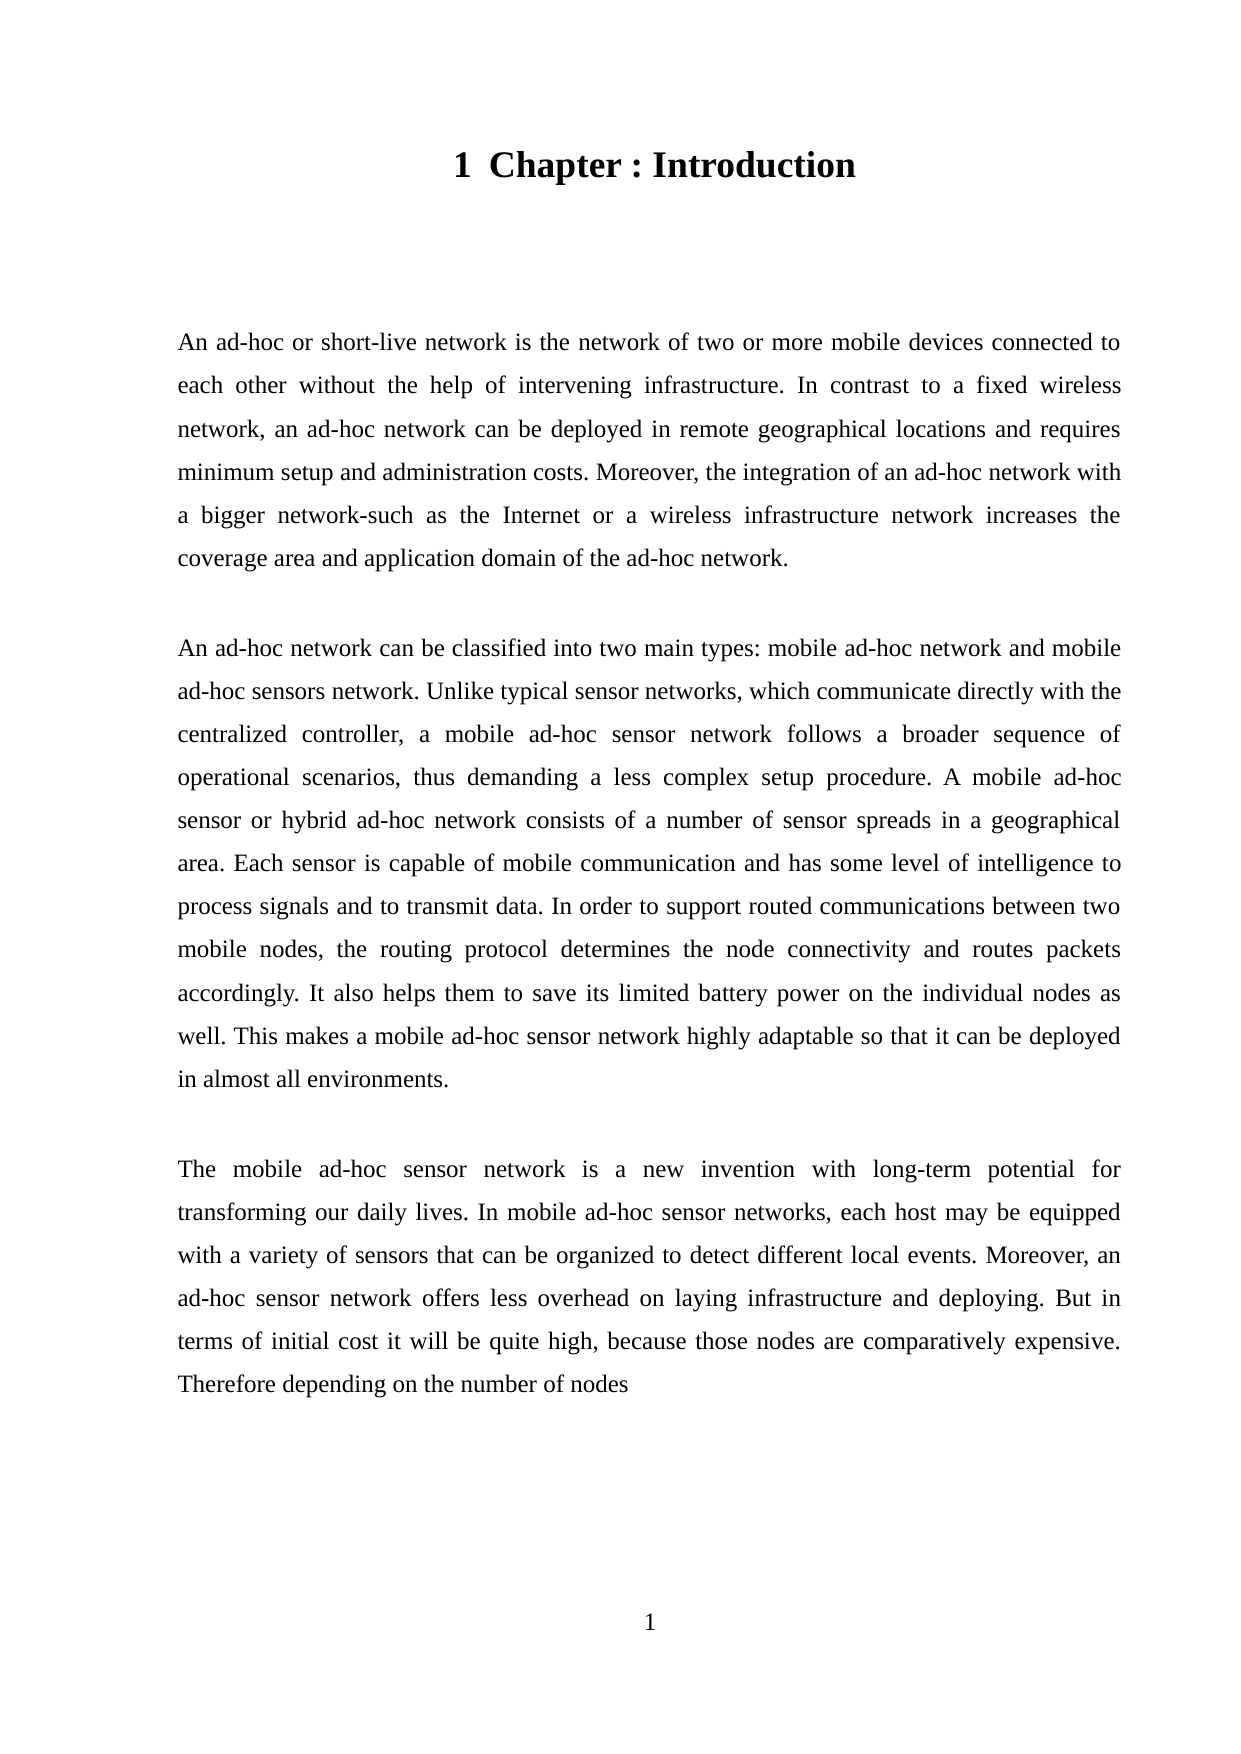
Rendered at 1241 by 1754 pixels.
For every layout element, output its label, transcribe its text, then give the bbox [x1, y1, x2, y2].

text An ad-hoc network can be classified into two main types: mobile ad-hoc network and mobile ad-hoc sensors network. Unlike typical sensor networks, which communicate directly with the centralized controller, a mobile ad-hoc sensor network follows a broader sequence of operational scenarios, thus demanding a less complex setup procedure. A mobile ad-hoc sensor or hybrid ad-hoc network consists of a number of sensor spreads in a geographical area. Each sensor is capable of mobile communication and has some level of intelligence to process signals and to transmit data. In order to support routed communications between two mobile nodes, the routing protocol determines the node connectivity and routes packets accordingly. It also helps them to save its limited battery power on the individual nodes as well. This makes a mobile ad-hoc sensor network highly adaptable so that it can be deployed in almost all environments. [177, 633, 1122, 1093]
text An ad-hoc or short-live network is the network of two or more mobile devices connected to each other without the help of intervening infrastructure. In contrast to a fixed wireless network, an ad-hoc network can be deployed in remote geographical locations and requires minimum setup and administration costs. Moreover, the integration of an ad-hoc network with a bigger network-such as the Internet or a wireless infrastructure network increases the coverage area and application domain of the ad-hoc network. [177, 327, 1122, 572]
subtitle Chapter : Introduction [177, 143, 1122, 186]
text The mobile ad-hoc sensor network is a new invention with long-term potential for transforming our daily lives. In mobile ad-hoc sensor networks, each host may be equipped with a variety of sensors that can be organized to detect different local events. Moreover, an ad-hoc sensor network offers less overhead on laying infrastructure and deploying. But in terms of initial cost it will be quite high, because those nodes are comparatively expensive. Therefore depending on the number of nodes [177, 1154, 1122, 1398]
